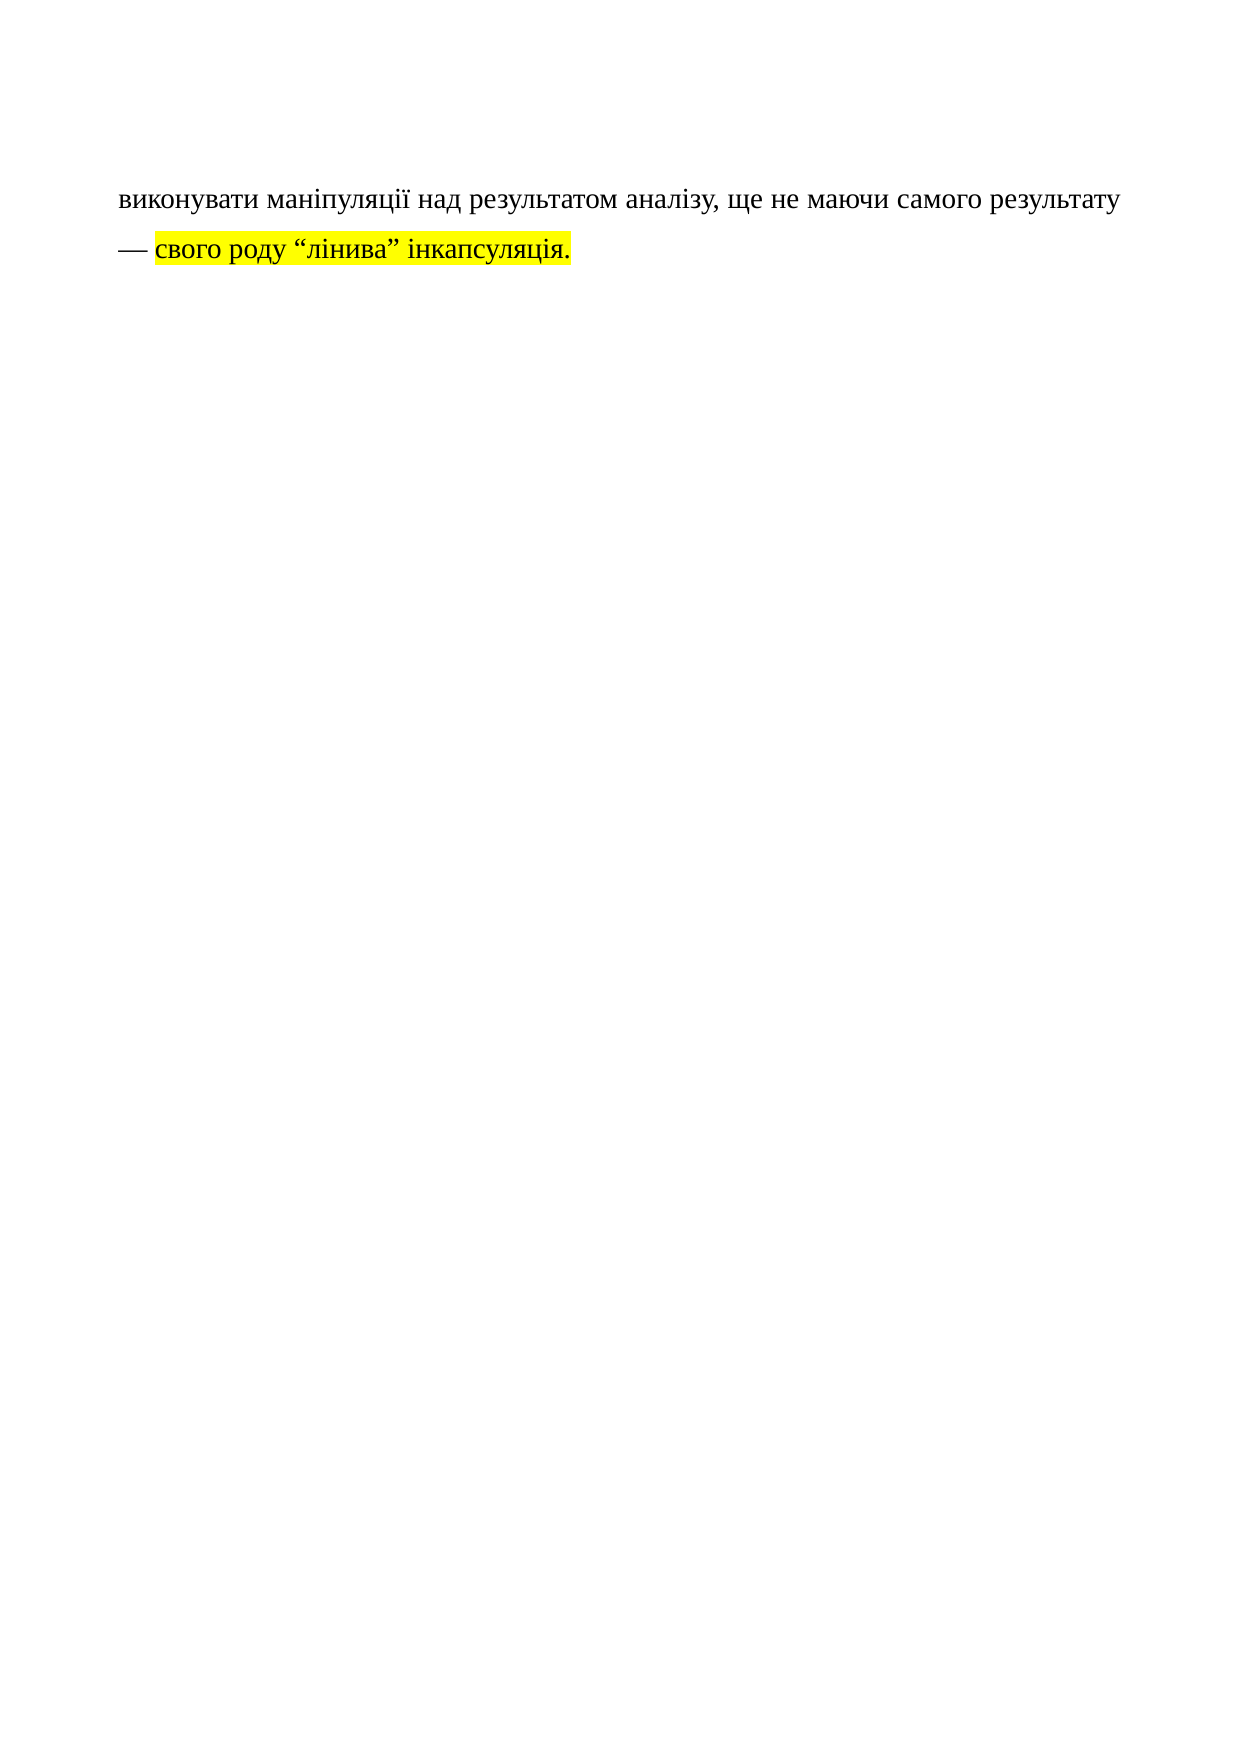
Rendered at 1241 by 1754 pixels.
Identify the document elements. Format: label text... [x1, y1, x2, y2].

text виконувати маніпуляції над результатом аналізу, ще не маючи самого результату — свого роду “лінива” інкапсуляція. [118, 181, 1122, 265]
